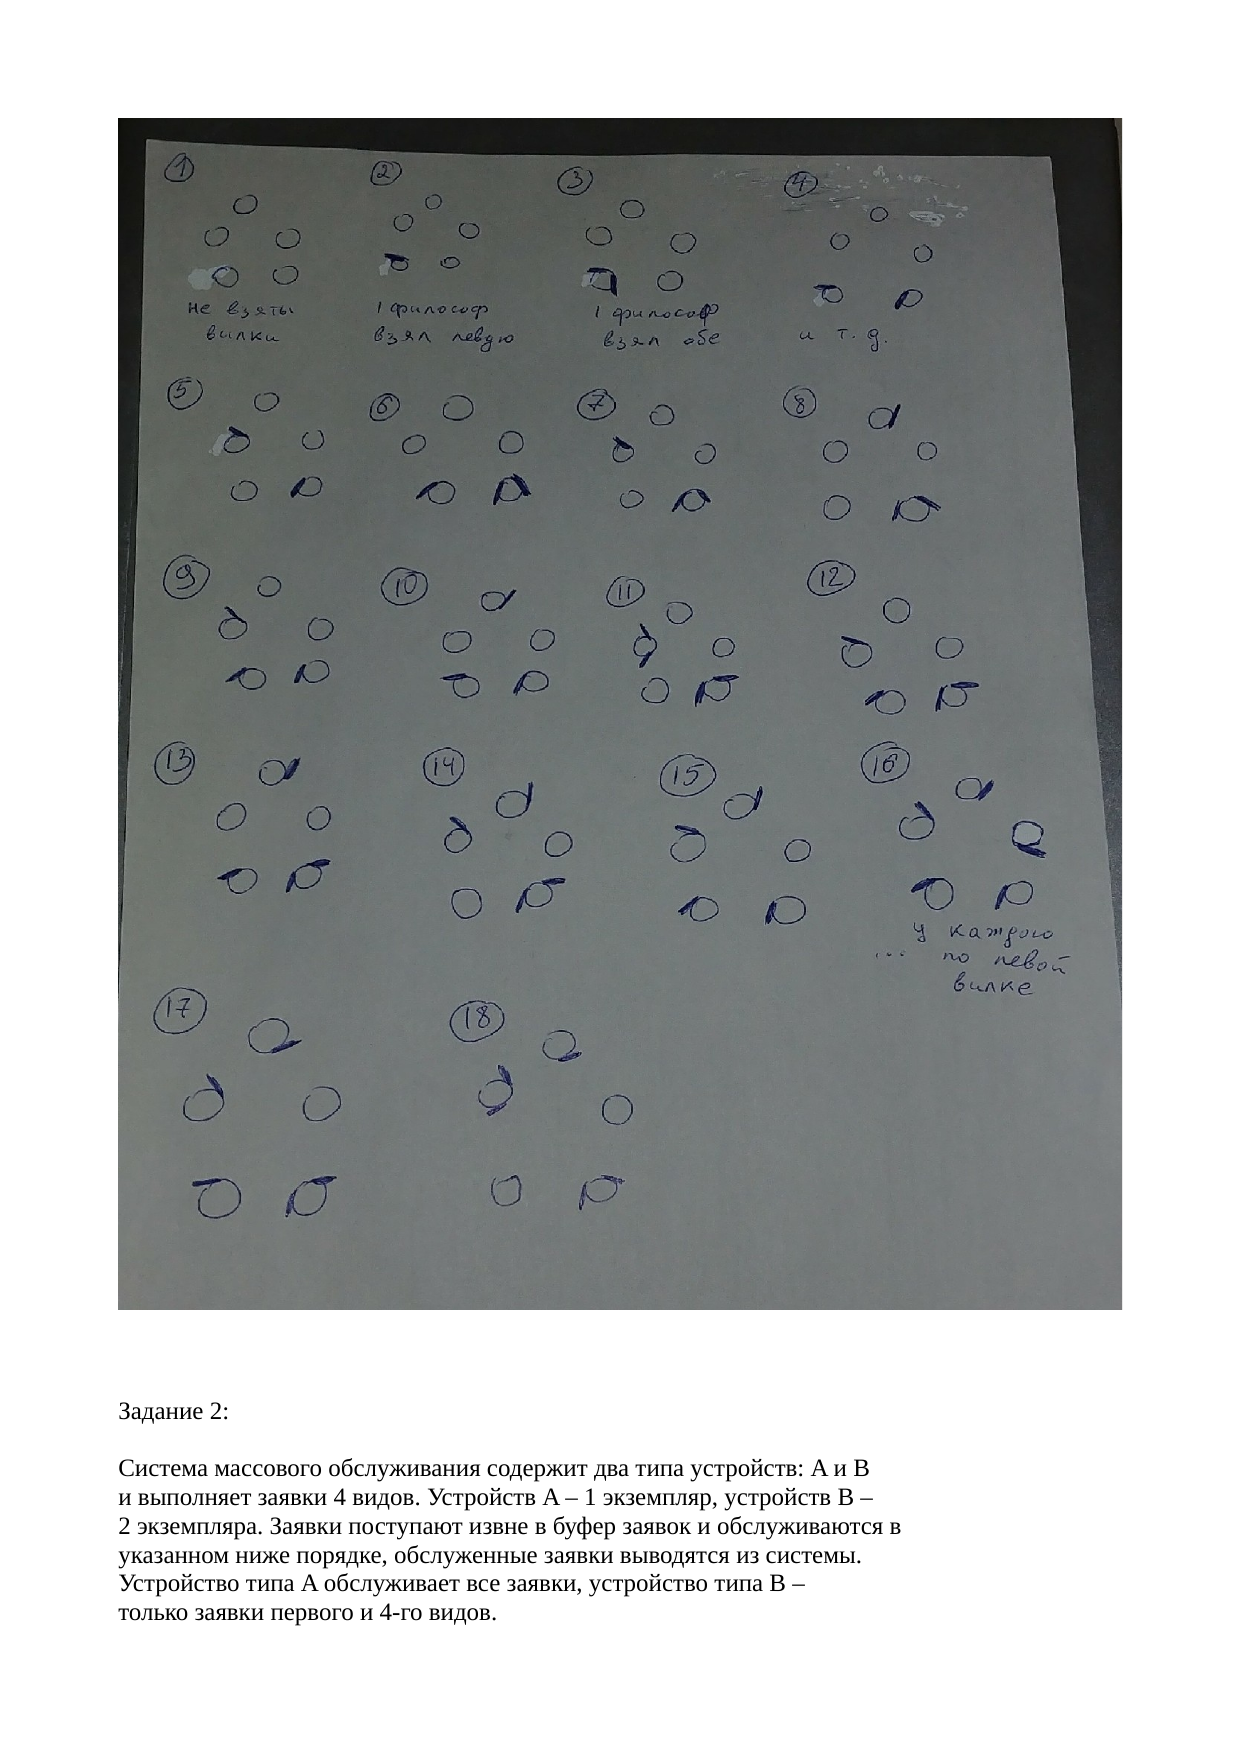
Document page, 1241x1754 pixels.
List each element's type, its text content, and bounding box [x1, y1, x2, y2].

text Устройство типа A обслуживает все заявки, устройство типа B – [118, 1568, 1122, 1597]
text Система массового обслуживания содержит два типа устройств: A и B [118, 1453, 1122, 1482]
text 2 экземпляра. Заявки поступают извне в буфер заявок и обслуживаются в [118, 1511, 1122, 1540]
text только заявки первого и 4-го видов. [118, 1597, 1122, 1626]
text указанном ниже порядке, обслуженные заявки выводятся из системы. [118, 1540, 1122, 1568]
picture [118, 118, 1123, 1310]
text и выполняет заявки 4 видов. Устройств A – 1 экземпляр, устройств B – [118, 1482, 1122, 1511]
text Задание 2: [118, 1396, 1122, 1425]
